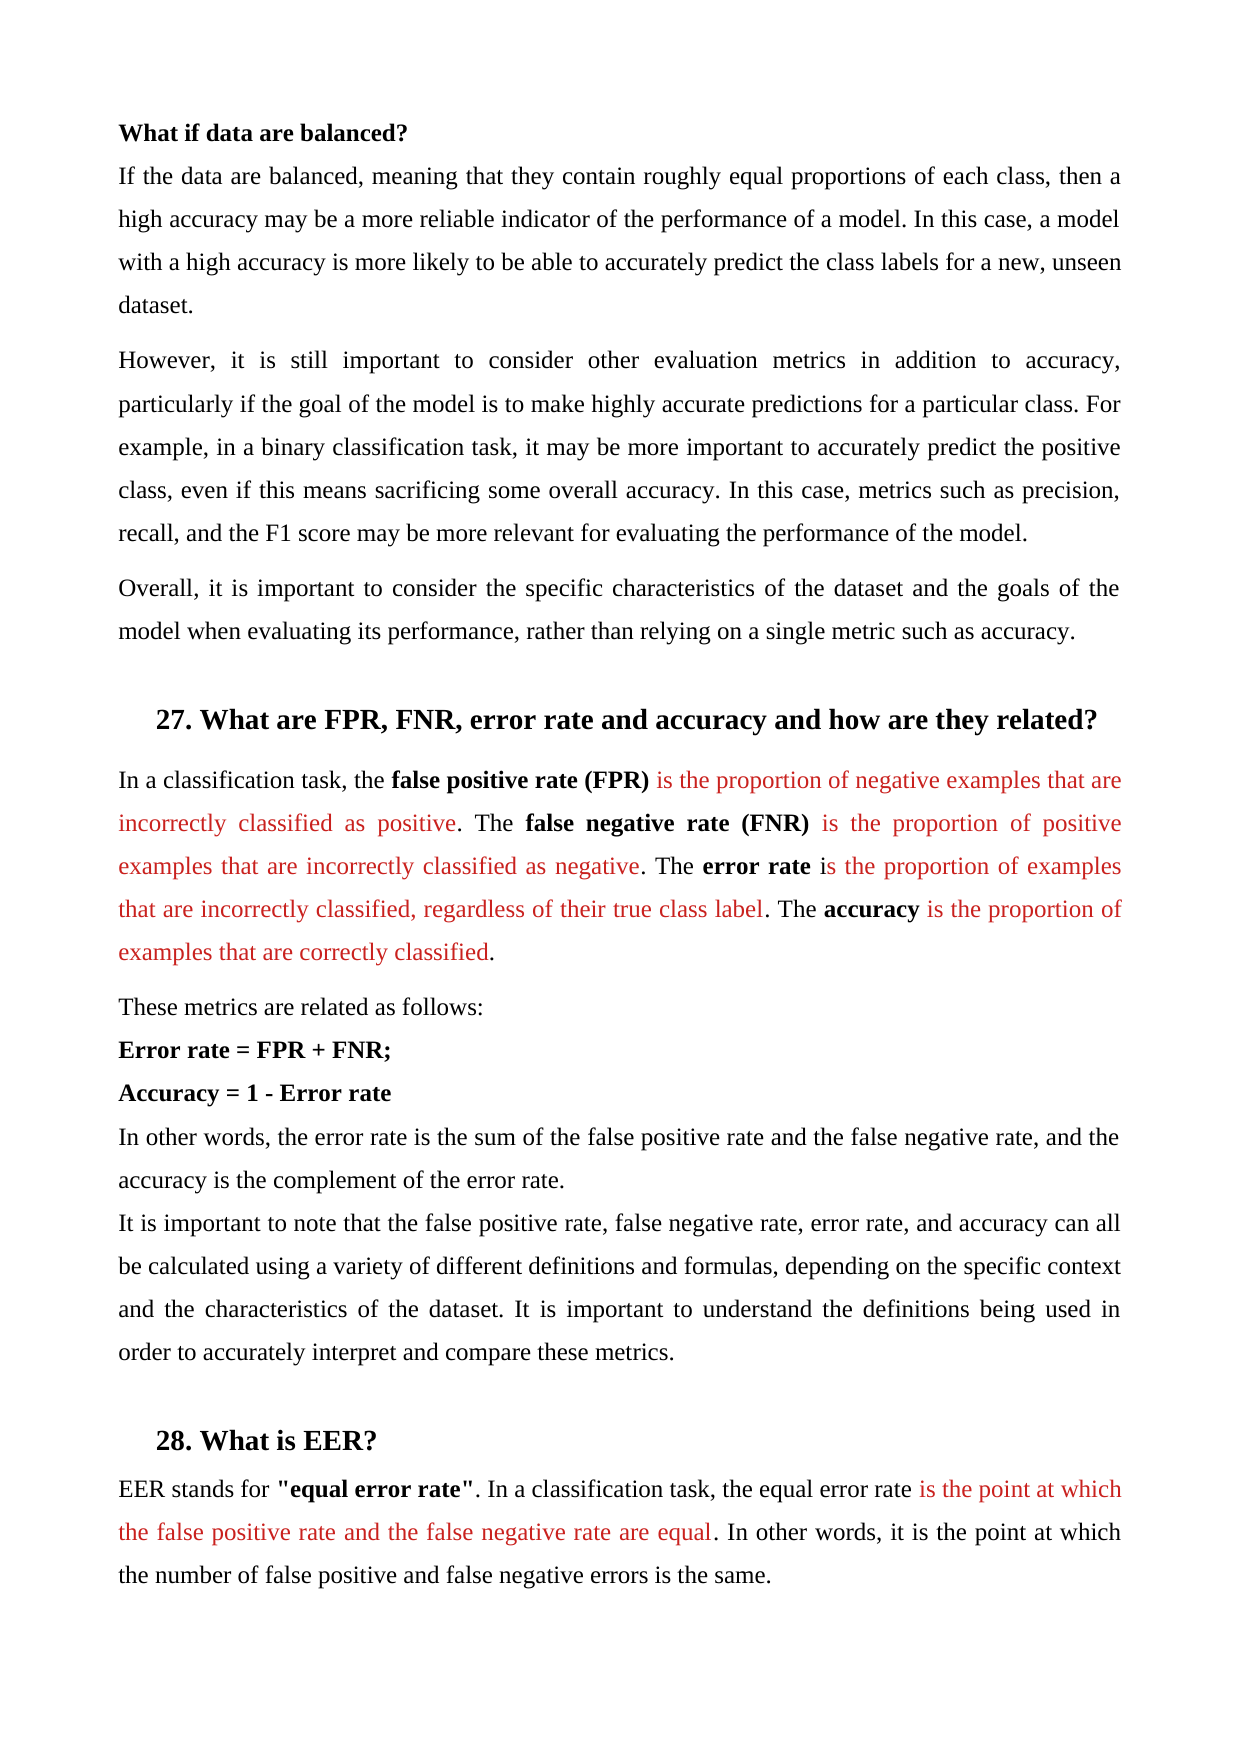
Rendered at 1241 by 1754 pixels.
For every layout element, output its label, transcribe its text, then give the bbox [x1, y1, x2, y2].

text Overall, it is important to consider the specific characteristics of the dataset and the goals of the model when evaluating its performance, rather than relying on a single metric such as accuracy. [118, 573, 1122, 645]
list What is EER? [156, 1423, 1122, 1457]
text If the data are balanced, meaning that they contain roughly equal proportions of each class, then a high accuracy may be a more reliable indicator of the performance of a model. In this case, a model with a high accuracy is more likely to be able to accurately predict the class labels for a new, unseen dataset. [118, 161, 1122, 319]
text It is important to note that the false positive rate, false negative rate, error rate, and accuracy can all be calculated using a variety of different definitions and formulas, depending on the specific context and the characteristics of the dataset. It is important to understand the definitions being used in order to accurately interpret and compare these metrics. [118, 1208, 1122, 1366]
text Error rate = FPR + FNR; [118, 1035, 1122, 1064]
text Accuracy = 1 - Error rate [118, 1078, 1122, 1107]
text In other words, the error rate is the sum of the false positive rate and the false negative rate, and the accuracy is the complement of the error rate. [118, 1122, 1122, 1193]
list What are FPR, FNR, error rate and accuracy and how are they related? [156, 702, 1122, 736]
text In a classification task, the false positive rate (FPR) is the proportion of negative examples that are incorrectly classified as positive. The false negative rate (FNR) is the proportion of positive examples that are incorrectly classified as negative. The error rate is the proportion of examples that are incorrectly classified, regardless of their true class label. The accuracy is the proportion of examples that are correctly classified. [118, 765, 1122, 966]
text EER stands for "equal error rate". In a classification task, the equal error rate is the point at which the false positive rate and the false negative rate are equal. In other words, it is the point at which the number of false positive and false negative errors is the same. [118, 1474, 1122, 1589]
text These metrics are related as follows: [118, 992, 1122, 1021]
text However, it is still important to consider other evaluation metrics in addition to accuracy, particularly if the goal of the model is to make highly accurate predictions for a particular class. For example, in a binary classification task, it may be more important to accurately predict the positive class, even if this means sacrificing some overall accuracy. In this case, metrics such as precision, recall, and the F1 score may be more relevant for evaluating the performance of the model. [118, 346, 1122, 547]
text What if data are balanced? [118, 118, 1122, 147]
